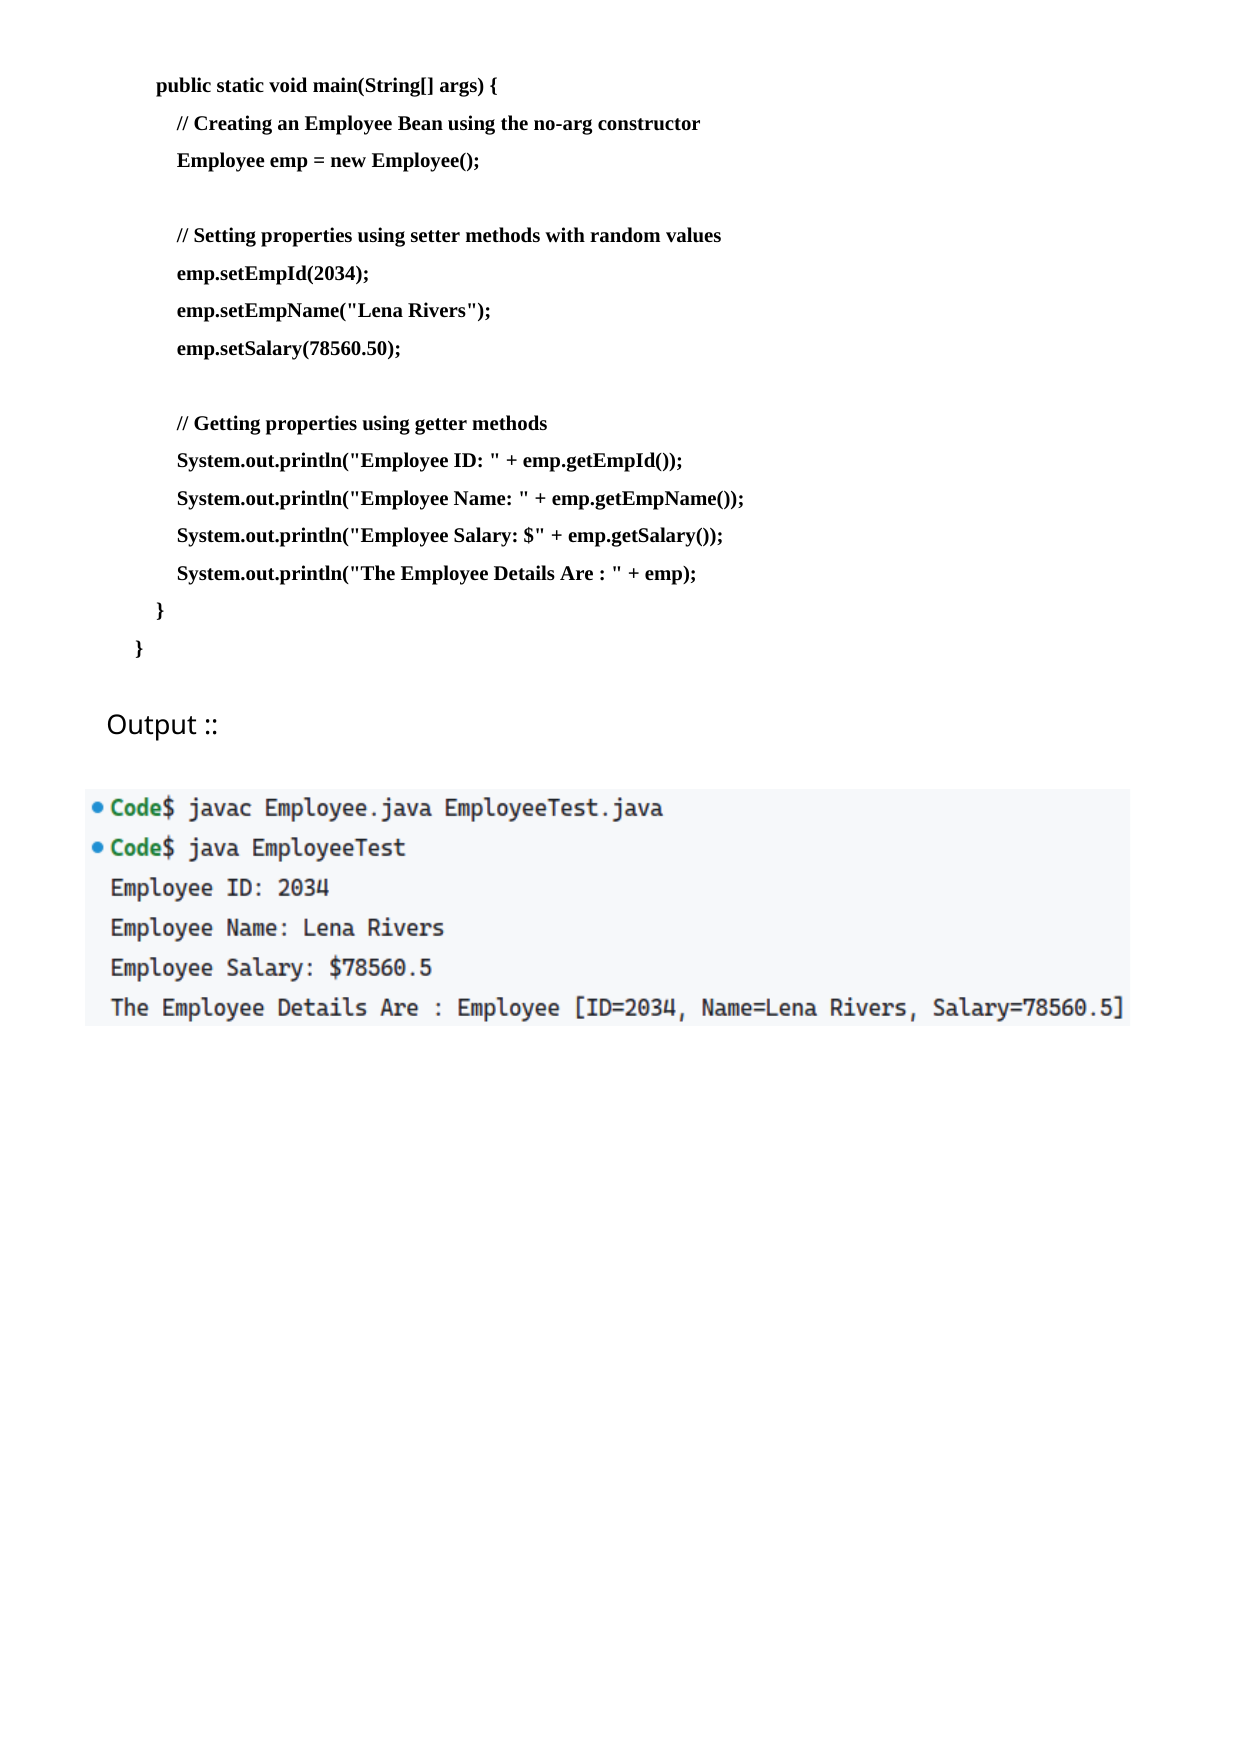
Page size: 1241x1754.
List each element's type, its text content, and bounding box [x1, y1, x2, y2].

text // Getting properties using getter methods [135, 397, 1180, 435]
picture [85, 789, 1131, 1026]
text System.out.println("Employee Salary: $" + emp.getSalary()); [135, 510, 1180, 547]
text System.out.println("Employee Name: " + emp.getEmpName()); [135, 472, 1180, 510]
text System.out.println("Employee ID: " + emp.getEmpId()); [135, 435, 1180, 472]
text public static void main(String[] args) { [135, 60, 1180, 97]
text } [135, 585, 1180, 622]
text System.out.println("The Employee Details Are : " + emp); [135, 547, 1180, 585]
text emp.setEmpName("Lena Rivers"); [135, 285, 1180, 322]
list Output :: [103, 706, 222, 742]
text emp.setSalary(78560.50); [135, 322, 1180, 360]
text // Creating an Employee Bean using the no-arg constructor [135, 97, 1180, 135]
text emp.setEmpId(2034); [135, 247, 1180, 285]
text Employee emp = new Employee(); [135, 135, 1180, 172]
text // Setting properties using setter methods with random values [135, 210, 1180, 247]
text } [135, 622, 1180, 660]
